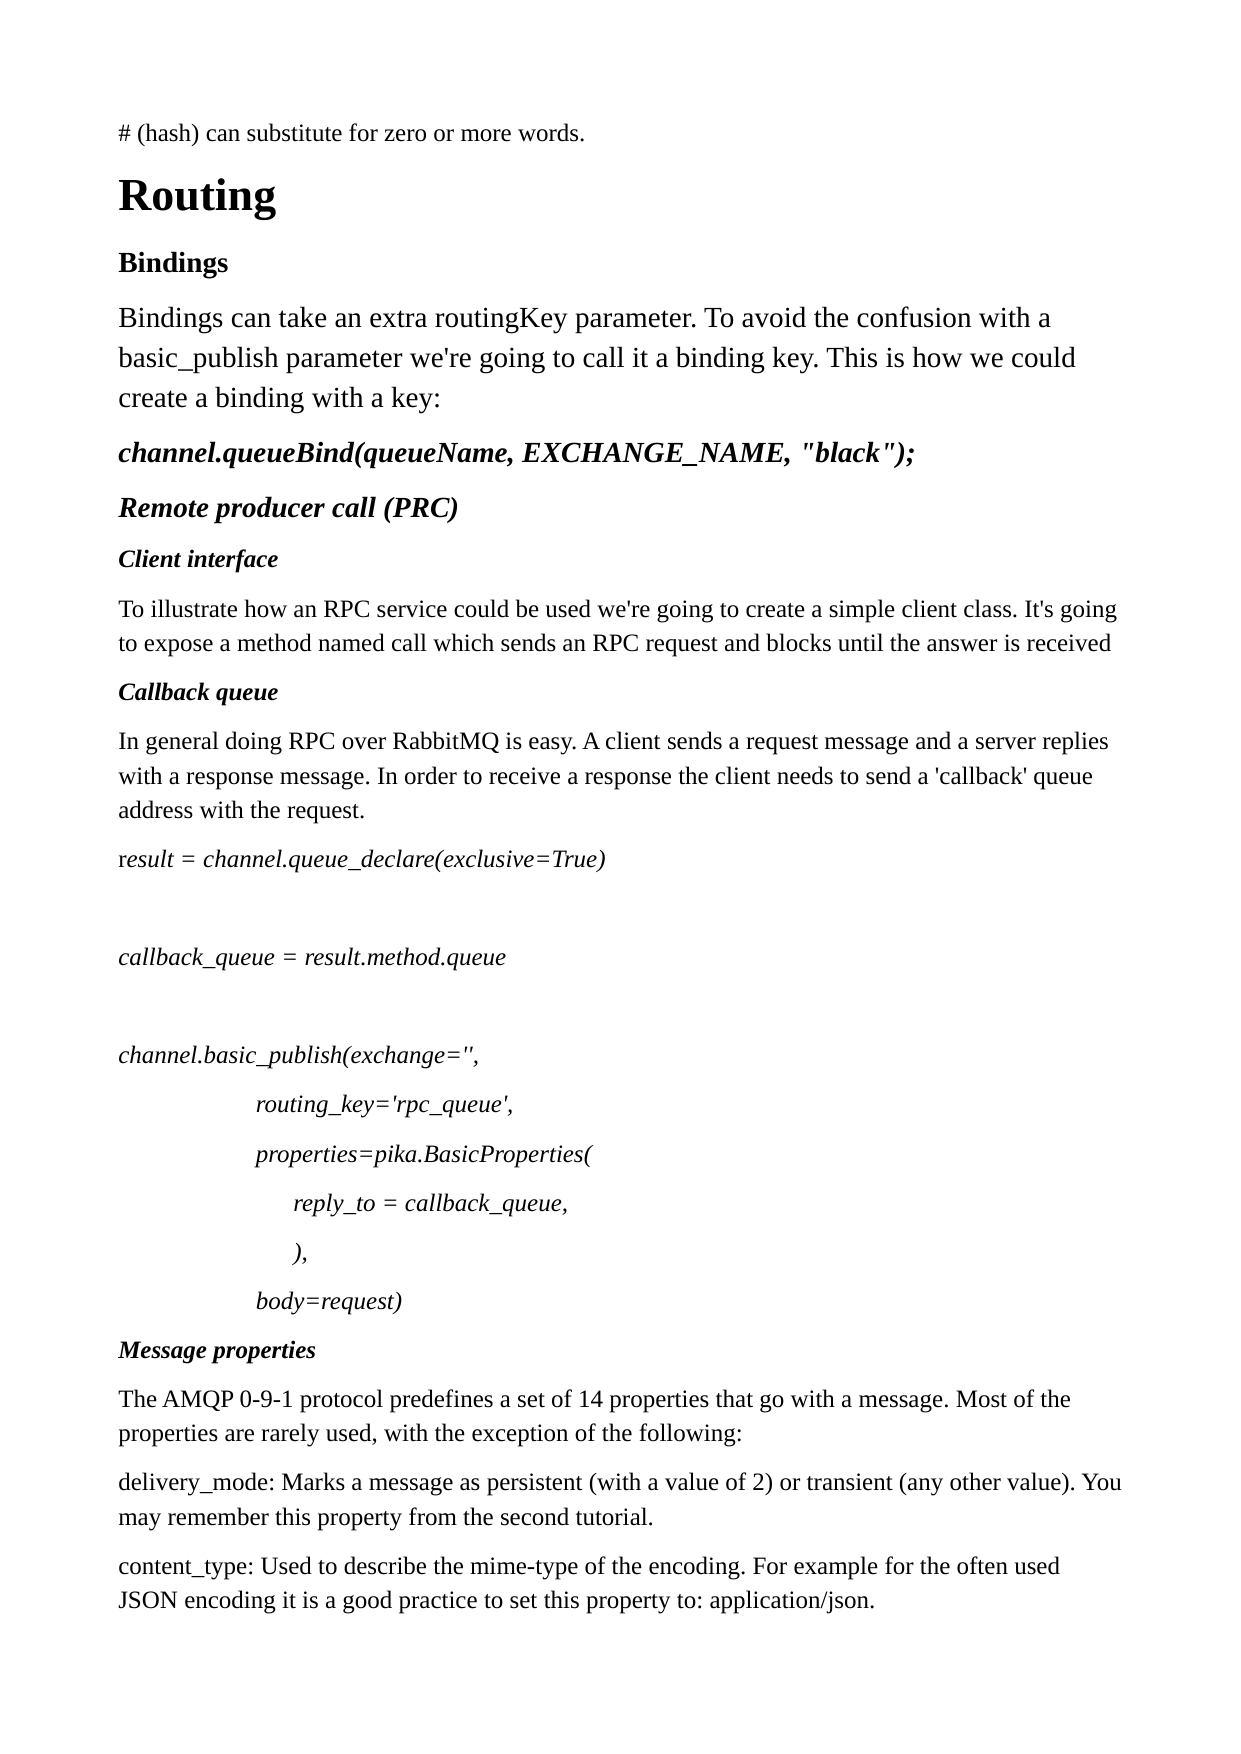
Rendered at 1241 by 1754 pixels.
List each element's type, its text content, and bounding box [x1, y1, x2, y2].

text reply_to = callback_queue, [118, 1188, 1122, 1216]
text properties=pika.BasicProperties( [118, 1139, 1122, 1167]
text callback_queue = result.method.queue [118, 942, 1122, 971]
text Remote producer call (PRC) [118, 490, 1122, 523]
text Client interface [118, 544, 1122, 573]
text The AMQP 0-9-1 protocol predefines a set of 14 properties that go with a message. Most of the properties are rarely used, with the exception of the following: [118, 1384, 1122, 1447]
text # (hash) can substitute for zero or more words. [118, 118, 1122, 147]
text Bindings can take an extra routingKey parameter. To avoid the confusion with a basic_publish parameter we're going to call it a binding key. This is how we could create a binding with a key: [118, 300, 1122, 414]
text To illustrate how an RPC service could be used we're going to create a simple client class. It's going to expose a method named call which sends an RPC request and blocks until the answer is received [118, 594, 1122, 657]
text Message properties [118, 1335, 1122, 1364]
text delivery_mode: Marks a message as persistent (with a value of 2) or transient (any other value). You may remember this property from the second tutorial. [118, 1467, 1122, 1531]
text In general doing RPC over RabbitMQ is easy. A client sends a request message and a server replies with a response message. In order to receive a response the client needs to send a 'callback' queue address with the request. [118, 726, 1122, 824]
text channel.basic_publish(exchange='', [118, 1041, 1122, 1069]
text Routing [118, 167, 1122, 220]
text ), [118, 1237, 1122, 1266]
text Bindings [118, 245, 1122, 278]
text Callback queue [118, 677, 1122, 706]
text channel.queueBind(queueName, EXCHANGE_NAME, "black"); [118, 435, 1122, 468]
text body=request) [118, 1286, 1122, 1314]
text result = channel.queue_declare(exclusive=True) [118, 844, 1122, 873]
text content_type: Used to describe the mime-type of the encoding. For example for the often used JSON encoding it is a good practice to set this property to: application/json. [118, 1551, 1122, 1614]
text routing_key='rpc_queue', [118, 1089, 1122, 1118]
